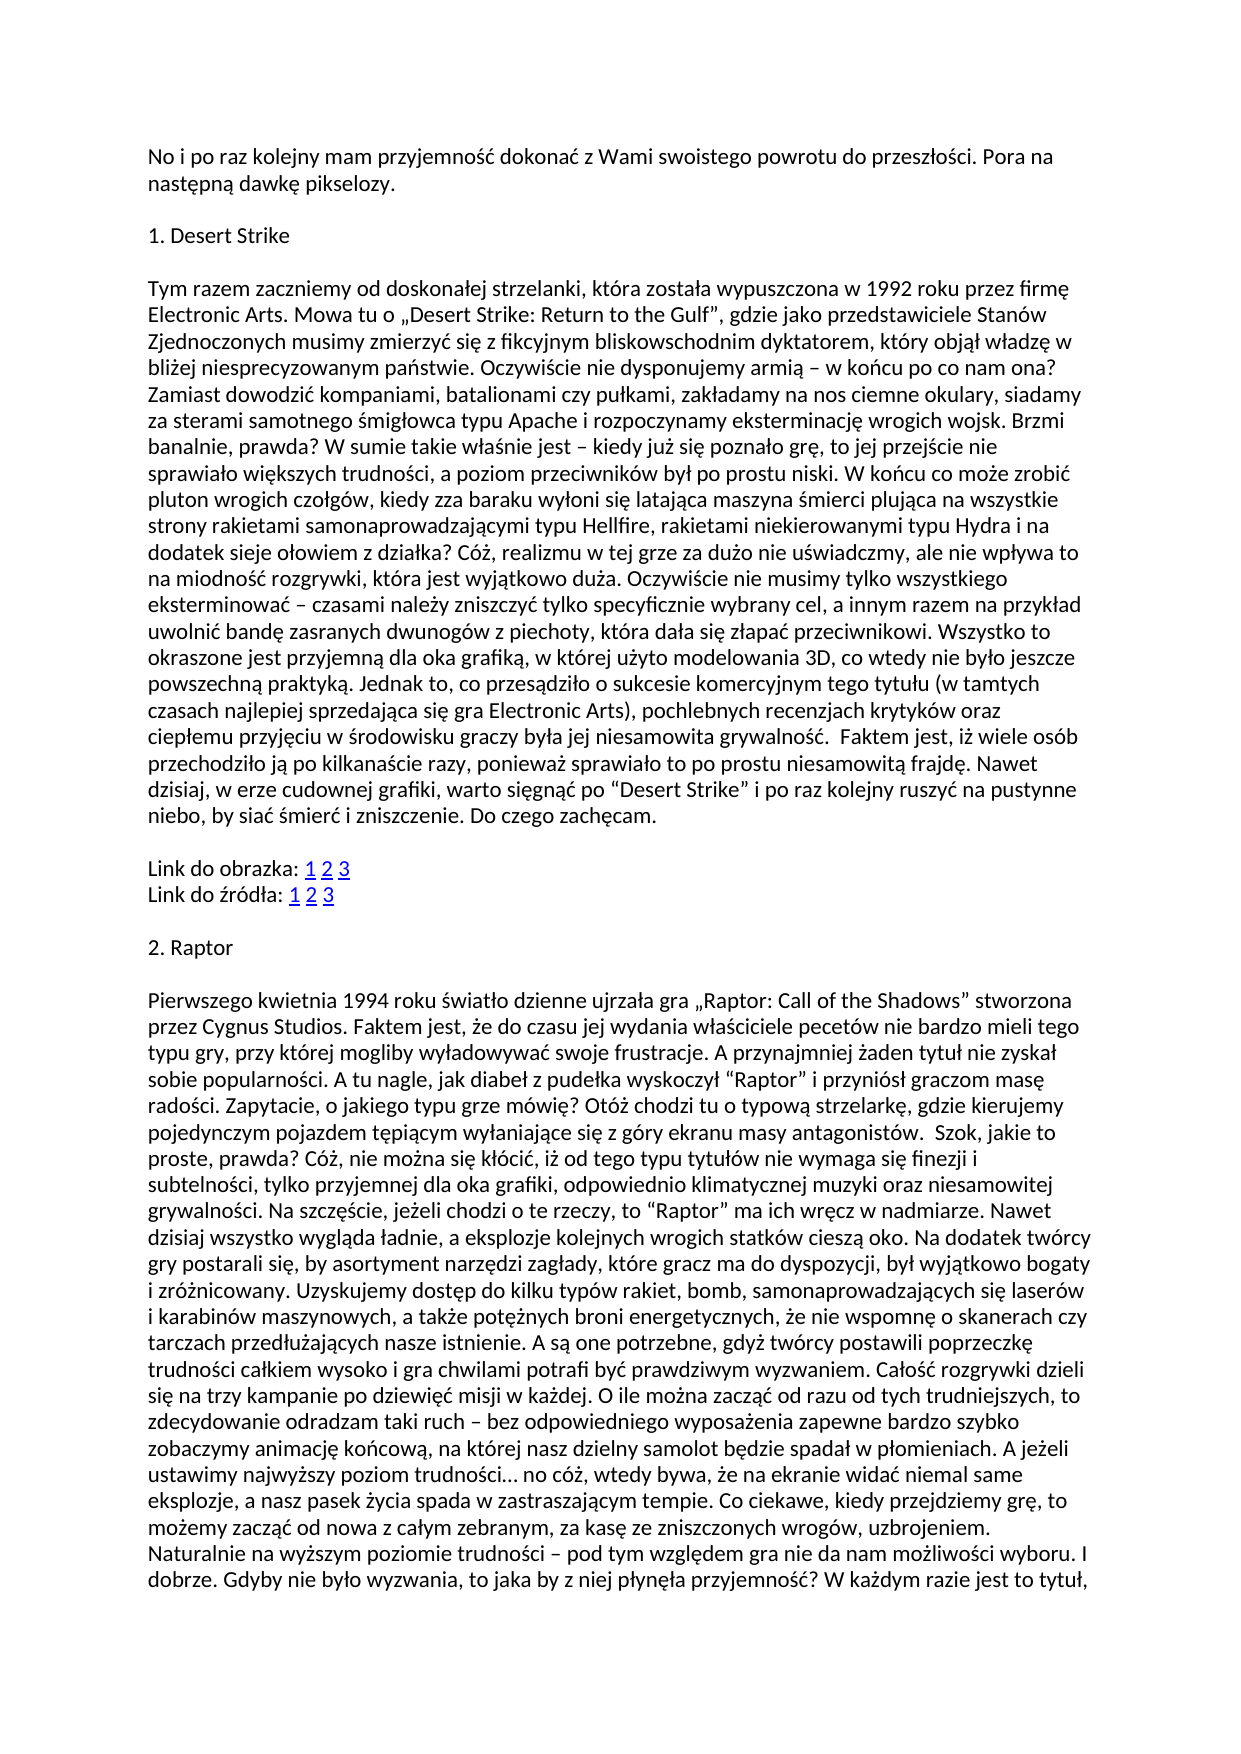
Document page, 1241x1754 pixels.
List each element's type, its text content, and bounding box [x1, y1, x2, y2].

text 1. Desert Strike [148, 227, 1093, 249]
text No i po raz kolejny mam przyjemność dokonać z Wami swoistego powrotu do przeszłości. Pora na następną dawkę pikselozy. [148, 148, 1093, 197]
text Link do źródła: 1 2 3 [148, 886, 1093, 908]
text Tym razem zaczniemy od doskonałej strzelanki, która została wypuszczona w 1992 roku przez firmę Electronic Arts. Mowa tu o „Desert Strike: Return to the Gulf”, gdzie jako przedstawiciele Stanów Zjednoczonych musimy zmierzyć się z fikcyjnym bliskowschodnim dyktatorem, który objął władzę w bliżej niesprecyzowanym państwie. Oczywiście nie dysponujemy armią – w końcu po co nam ona? Zamiast dowodzić kompaniami, batalionami czy pułkami, zakładamy na nos ciemne okulary, siadamy za sterami samotnego śmigłowca typu Apache i rozpoczynamy eksterminację wrogich wojsk. Brzmi banalnie, prawda? W sumie takie właśnie jest – kiedy już się poznało grę, to jej przejście nie sprawiało większych trudności, a poziom przeciwników był po prostu niski. W końcu co może zrobić pluton wrogich czołgów, kiedy zza baraku wyłoni się latająca maszyna śmierci plująca na wszystkie strony rakietami samonaprowadzającymi typu Hellfire, rakietami niekierowanymi typu Hydra i na dodatek sieje ołowiem z działka? Cóż, realizmu w tej grze za dużo nie uświadczmy, ale nie wpływa to na miodność rozgrywki, która jest wyjątkowo duża. Oczywiście nie musimy tylko wszystkiego eksterminować – czasami należy zniszczyć tylko specyficznie wybrany cel, a innym razem na przykład uwolnić bandę zasranych dwunogów z piechoty, która dała się złapać przeciwnikowi. Wszystko to okraszone jest przyjemną dla oka grafiką, w której użyto modelowania 3D, co wtedy nie było jeszcze powszechną praktyką. Jednak to, co przesądziło o sukcesie komercyjnym tego tytułu (w tamtych czasach najlepiej sprzedająca się gra Electronic Arts), pochlebnych recenzjach krytyków oraz ciepłemu przyjęciu w środowisku graczy była jej niesamowita grywalność. Faktem jest, iż wiele osób przechodziło ją po kilkanaście razy, ponieważ sprawiało to po prostu niesamowitą frajdę. Nawet dzisiaj, w erze cudownej grafiki, warto sięgnąć po “Desert Strike” i po raz kolejny ruszyć na pustynne niebo, by siać śmierć i zniszczenie. Do czego zachęcam. [148, 279, 1093, 829]
text 2. Raptor [148, 938, 1093, 961]
text Link do obrazka: 1 2 3 [148, 859, 1093, 882]
text Pierwszego kwietnia 1994 roku światło dzienne ujrzała gra „Raptor: Call of the Shadows” stworzona przez Cygnus Studios. Faktem jest, że do czasu jej wydania właściciele pecetów nie bardzo mieli tego typu gry, przy której mogliby wyładowywać swoje frustracje. A przynajmniej żaden tytuł nie zyskał sobie popularności. A tu nagle, jak diabeł z pudełka wyskoczył “Raptor” i przyniósł graczom masę radości. Zapytacie, o jakiego typu grze mówię? Otóż chodzi tu o typową strzelarkę, gdzie kierujemy pojedynczym pojazdem tępiącym wyłaniające się z góry ekranu masy antagonistów. Szok, jakie to proste, prawda? Cóż, nie można się kłócić, iż od tego typu tytułów nie wymaga się finezji i subtelności, tylko przyjemnej dla oka grafiki, odpowiednio klimatycznej muzyki oraz niesamowitej grywalności. Na szczęście, jeżeli chodzi o te rzeczy, to “Raptor” ma ich wręcz w nadmiarze. Nawet dzisiaj wszystko wygląda ładnie, a eksplozje kolejnych wrogich statków cieszą oko. Na dodatek twórcy gry postarali się, by asortyment narzędzi zagłady, które gracz ma do dyspozycji, był wyjątkowo bogaty i zróżnicowany. Uzyskujemy dostęp do kilku typów rakiet, bomb, samonaprowadzających się laserów i karabinów maszynowych, a także potężnych broni energetycznych, że nie wspomnę o skanerach czy tarczach przedłużających nasze istnienie. A są one potrzebne, gdyż twórcy postawili poprzeczkę trudności całkiem wysoko i gra chwilami potrafi być prawdziwym wyzwaniem. Całość rozgrywki dzieli się na trzy kampanie po dziewięć misji w każdej. O ile można zacząć od razu od tych trudniejszych, to zdecydowanie odradzam taki ruch – bez odpowiedniego wyposażenia zapewne bardzo szybko zobaczymy animację końcową, na której nasz dzielny samolot będzie spadał w płomieniach. A jeżeli ustawimy najwyższy poziom trudności… no cóż, wtedy bywa, że na ekranie widać niemal same eksplozje, a nasz pasek życia spada w zastraszającym tempie. Co ciekawe, kiedy przejdziemy grę, to możemy zacząć od nowa z całym zebranym, za kasę ze zniszczonych wrogów, uzbrojeniem. Naturalnie na wyższym poziomie trudności – pod tym względem gra nie da nam możliwości wyboru. I dobrze. Gdyby nie było wyzwania, to jaka by z niej płynęła przyjemność? W każdym razie jest to tytuł, [148, 991, 1093, 1594]
